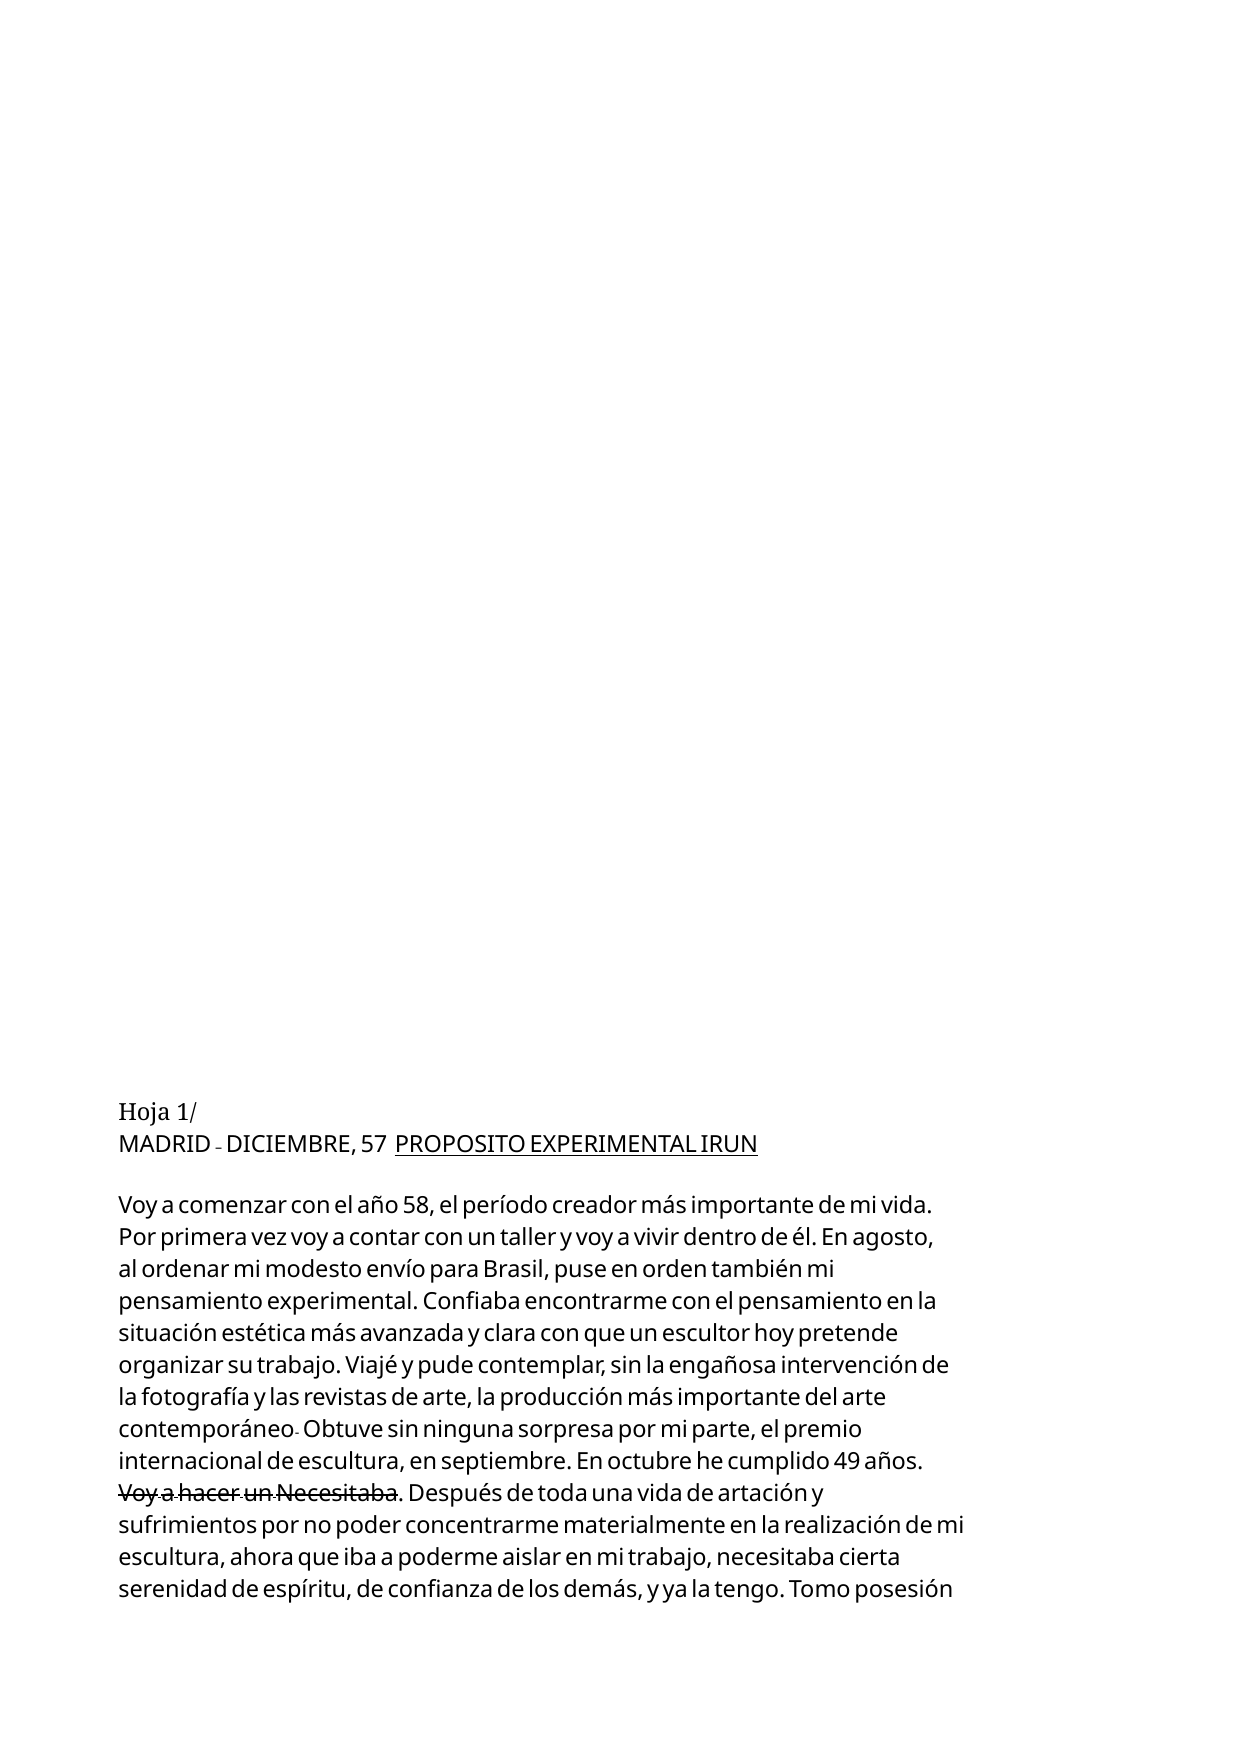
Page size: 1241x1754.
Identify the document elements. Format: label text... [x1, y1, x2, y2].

text Hoja 1/ MADRID – DICIEMBRE, 57 PROPOSITO EXPERIMENTAL IRUN [118, 1096, 1122, 1188]
text Voy a comenzar con el año 58, el período creador más importante de mi vida. [118, 1188, 1122, 1220]
text Por primera vez voy a contar con un taller y voy a vivir dentro de él. En agosto, al ordenar mi modesto envío para Brasil, puse en orden también mi pensamiento experimental. Confiaba encontrarme con el pensamiento en la situación estética más avanzada y clara con que un escultor hoy pretende organizar su trabajo. Viajé y pude contemplar, sin la engañosa intervención de la fotografía y las revistas de arte, la producción más importante del arte contemporáneo‐ Obtuve sin ninguna sorpresa por mi parte, el premio internacional de escultura, en septiembre. En octubre he cumplido 49 años. Voy a hacer un Necesitaba. Después de toda una vida de artación y sufrimientos por no poder concentrarme materialmente en la realización de mi escultura, ahora que iba a poderme aislar en mi trabajo, necesitaba cierta serenidad de espíritu, de confianza de los demás, y ya la tengo. Tomo posesión [118, 1220, 1122, 1604]
